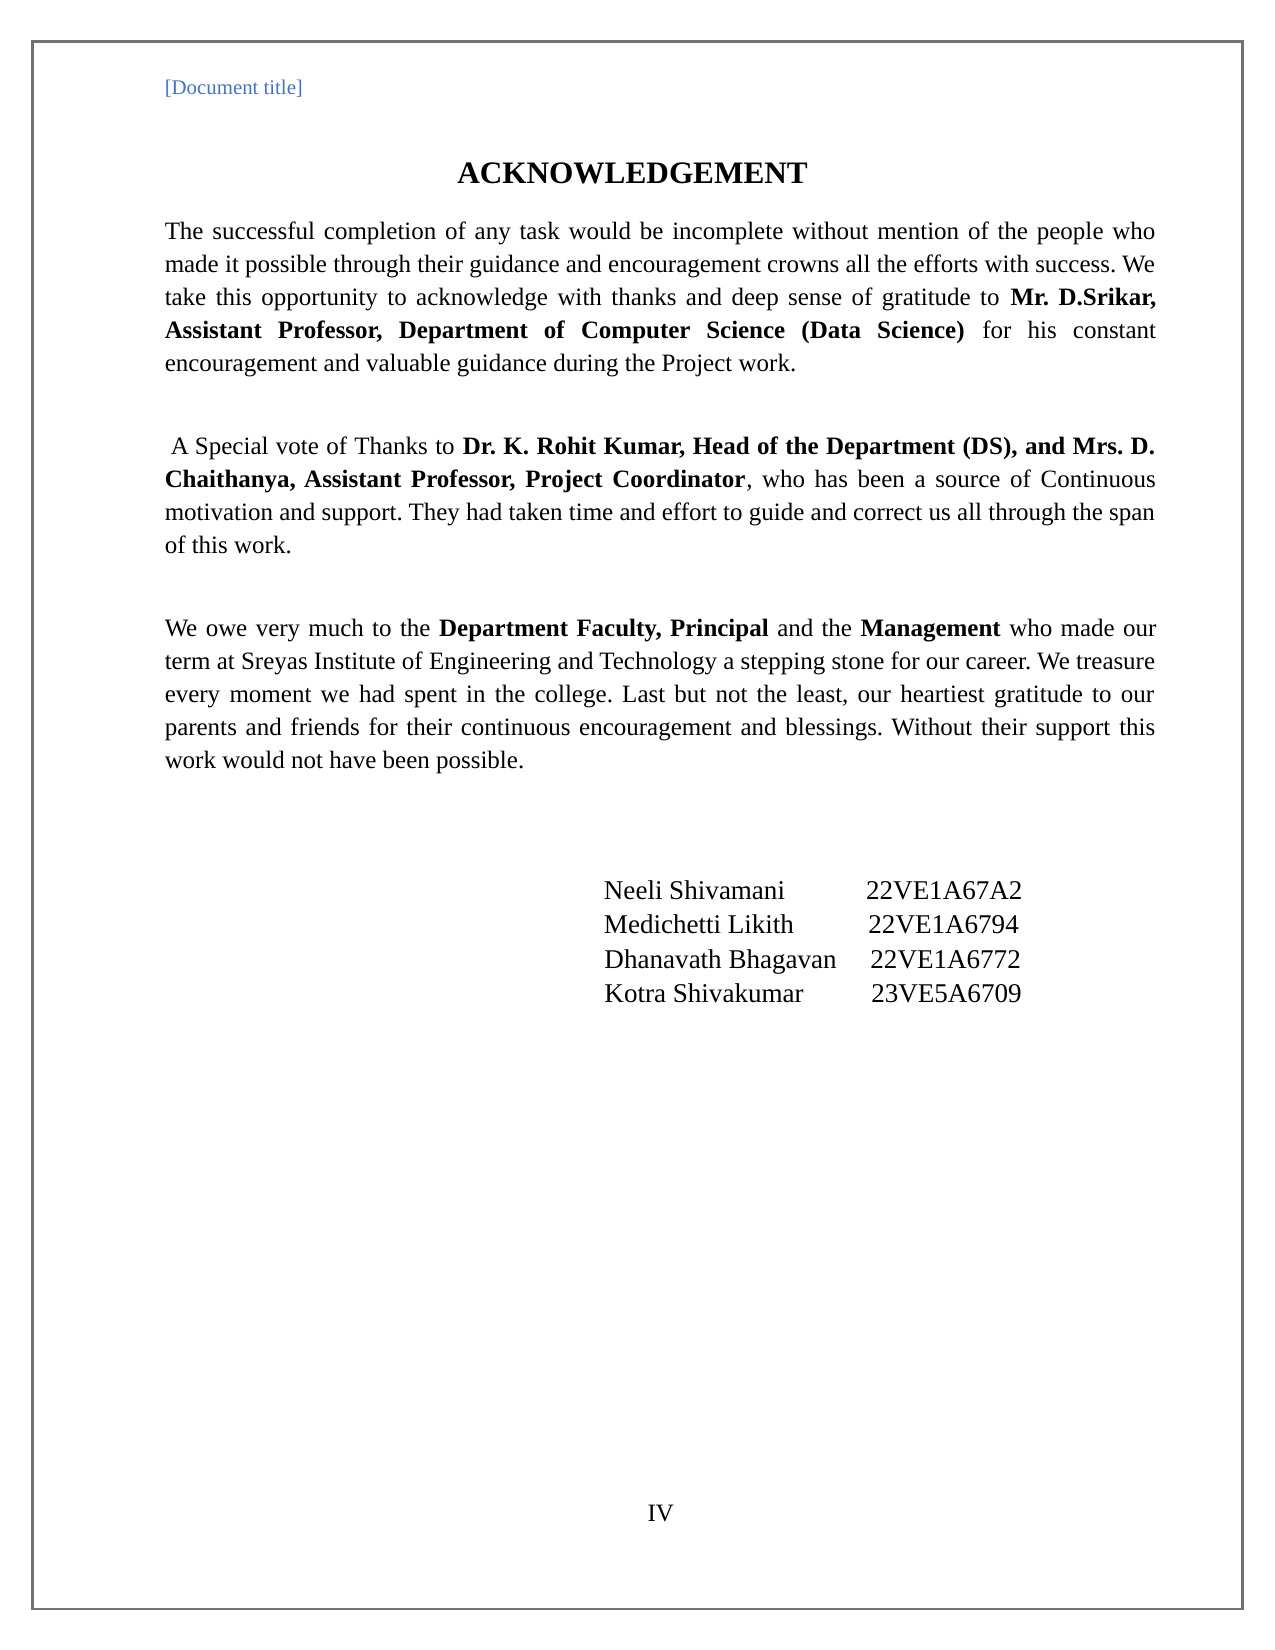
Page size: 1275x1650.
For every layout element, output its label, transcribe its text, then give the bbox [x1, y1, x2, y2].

subtitle ACKNOWLEDGEMENT [426, 155, 1156, 191]
text Medichetti Likith 22VE1A6794 [164, 908, 1119, 940]
text A Special vote of Thanks to Dr. K. Rohit Kumar, Head of the Department (DS), and Mrs. D. Chaithanya, Assistant Professor, Project Coordinator, who has been a source of Continuous motivation and support. They had taken time and effort to guide and correct us all through the span of this work. [164, 431, 1156, 559]
text Neeli Shivamani 22VE1A67A2 [164, 874, 1119, 906]
text We owe very much to the Department Faculty, Principal and the Management who made our term at Sreyas Institute of Engineering and Technology a stepping stone for our career. We treasure every moment we had spent in the college. Last but not the least, our heartiest gratitude to our parents and friends for their continuous encouragement and blessings. Without their support this work would not have been possible. [164, 613, 1156, 774]
text Dhanavath Bhagavan 22VE1A6772 [233, 943, 1119, 974]
text Kotra Shivakumar 23VE5A6709 [233, 977, 1119, 1008]
text The successful completion of any task would be incomplete without mention of the people who made it possible through their guidance and encouragement crowns all the efforts with success. We take this opportunity to acknowledge with thanks and deep sense of gratitude to Mr. D.Srikar, Assistant Professor, Department of Computer Science (Data Science) for his constant encouragement and valuable guidance during the Project work. [164, 216, 1156, 377]
